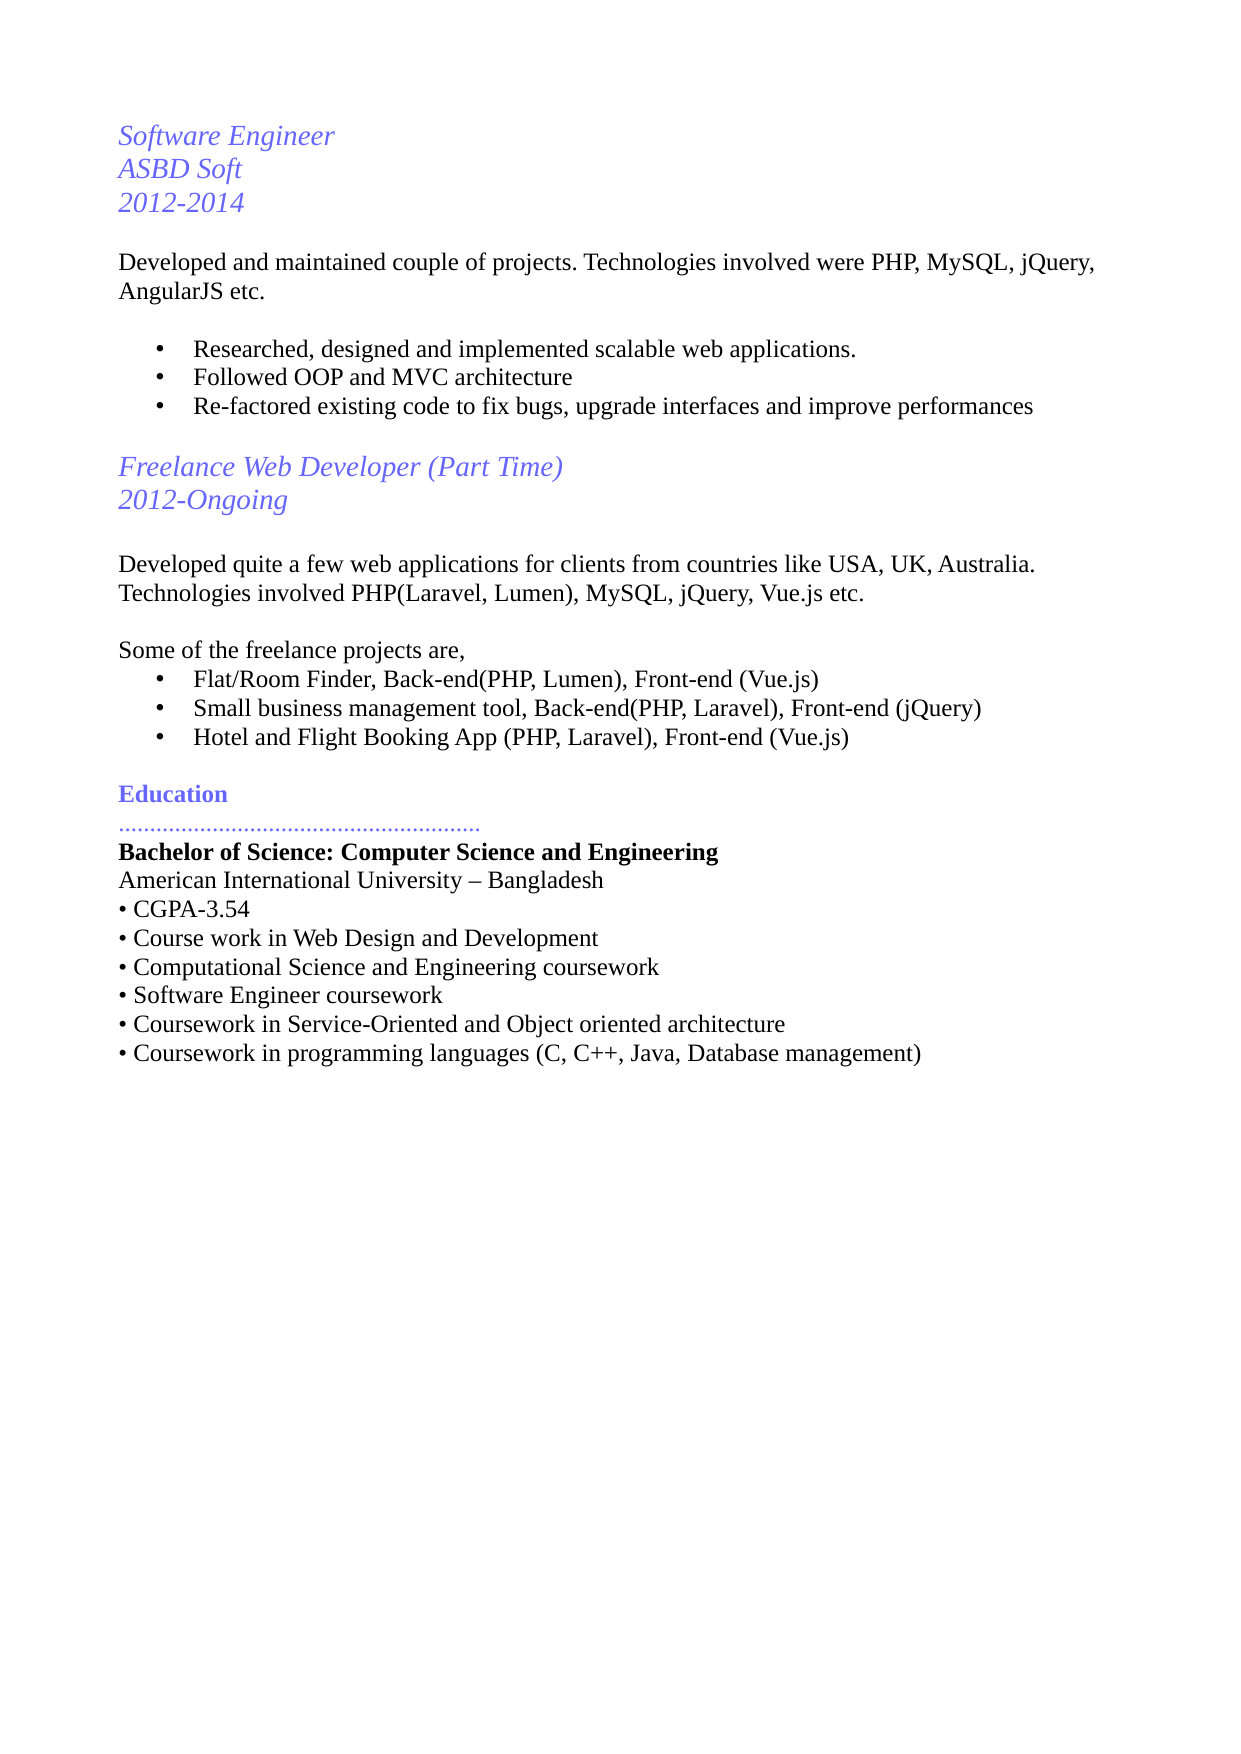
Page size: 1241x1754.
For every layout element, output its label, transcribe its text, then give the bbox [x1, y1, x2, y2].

text Developed quite a few web applications for clients from countries like USA, UK, Australia. [118, 549, 1122, 578]
list Flat/Room Finder, Back-end(PHP, Lumen), Front-end (Vue.js) [156, 664, 1122, 693]
text • CGPA-3.54 [118, 894, 1122, 923]
text • Software Engineer coursework [118, 981, 1122, 1009]
text • Course work in Web Design and Development [118, 923, 1122, 952]
text • Computational Science and Engineering coursework [118, 952, 1122, 981]
text Some of the freelance projects are, [118, 636, 1122, 664]
text 2012-Ongoing [118, 482, 1122, 516]
text Software Engineer [118, 118, 1122, 152]
text Technologies involved PHP(Laravel, Lumen), MySQL, jQuery, Vue.js etc. [118, 578, 1122, 607]
list Followed OOP and MVC architecture [156, 362, 1122, 391]
text 2012-2014 [118, 185, 1122, 219]
list Researched, designed and implemented scalable web applications. [156, 334, 1122, 362]
text Education [118, 779, 1122, 808]
list Hotel and Flight Booking App (PHP, Laravel), Front-end (Vue.js) [156, 722, 1122, 751]
text ASBD Soft [118, 152, 1122, 185]
text • Coursework in programming languages (C, C++, Java, Database management) [118, 1038, 1122, 1067]
text Freelance Web Developer (Part Time) [118, 449, 1122, 482]
list Small business management tool, Back-end(PHP, Laravel), Front-end (jQuery) [156, 693, 1122, 722]
text .......................................................... [118, 808, 1122, 837]
text • Coursework in Service-Oriented and Object oriented architecture [118, 1009, 1122, 1038]
text Developed and maintained couple of projects. Technologies involved were PHP, MySQL, jQuery, AngularJS etc. [118, 247, 1122, 305]
text Bachelor of Science: Computer Science and Engineering [118, 837, 1122, 866]
text American International University – Bangladesh [118, 866, 1122, 894]
list Re-factored existing code to fix bugs, upgrade interfaces and improve performances [156, 391, 1122, 420]
